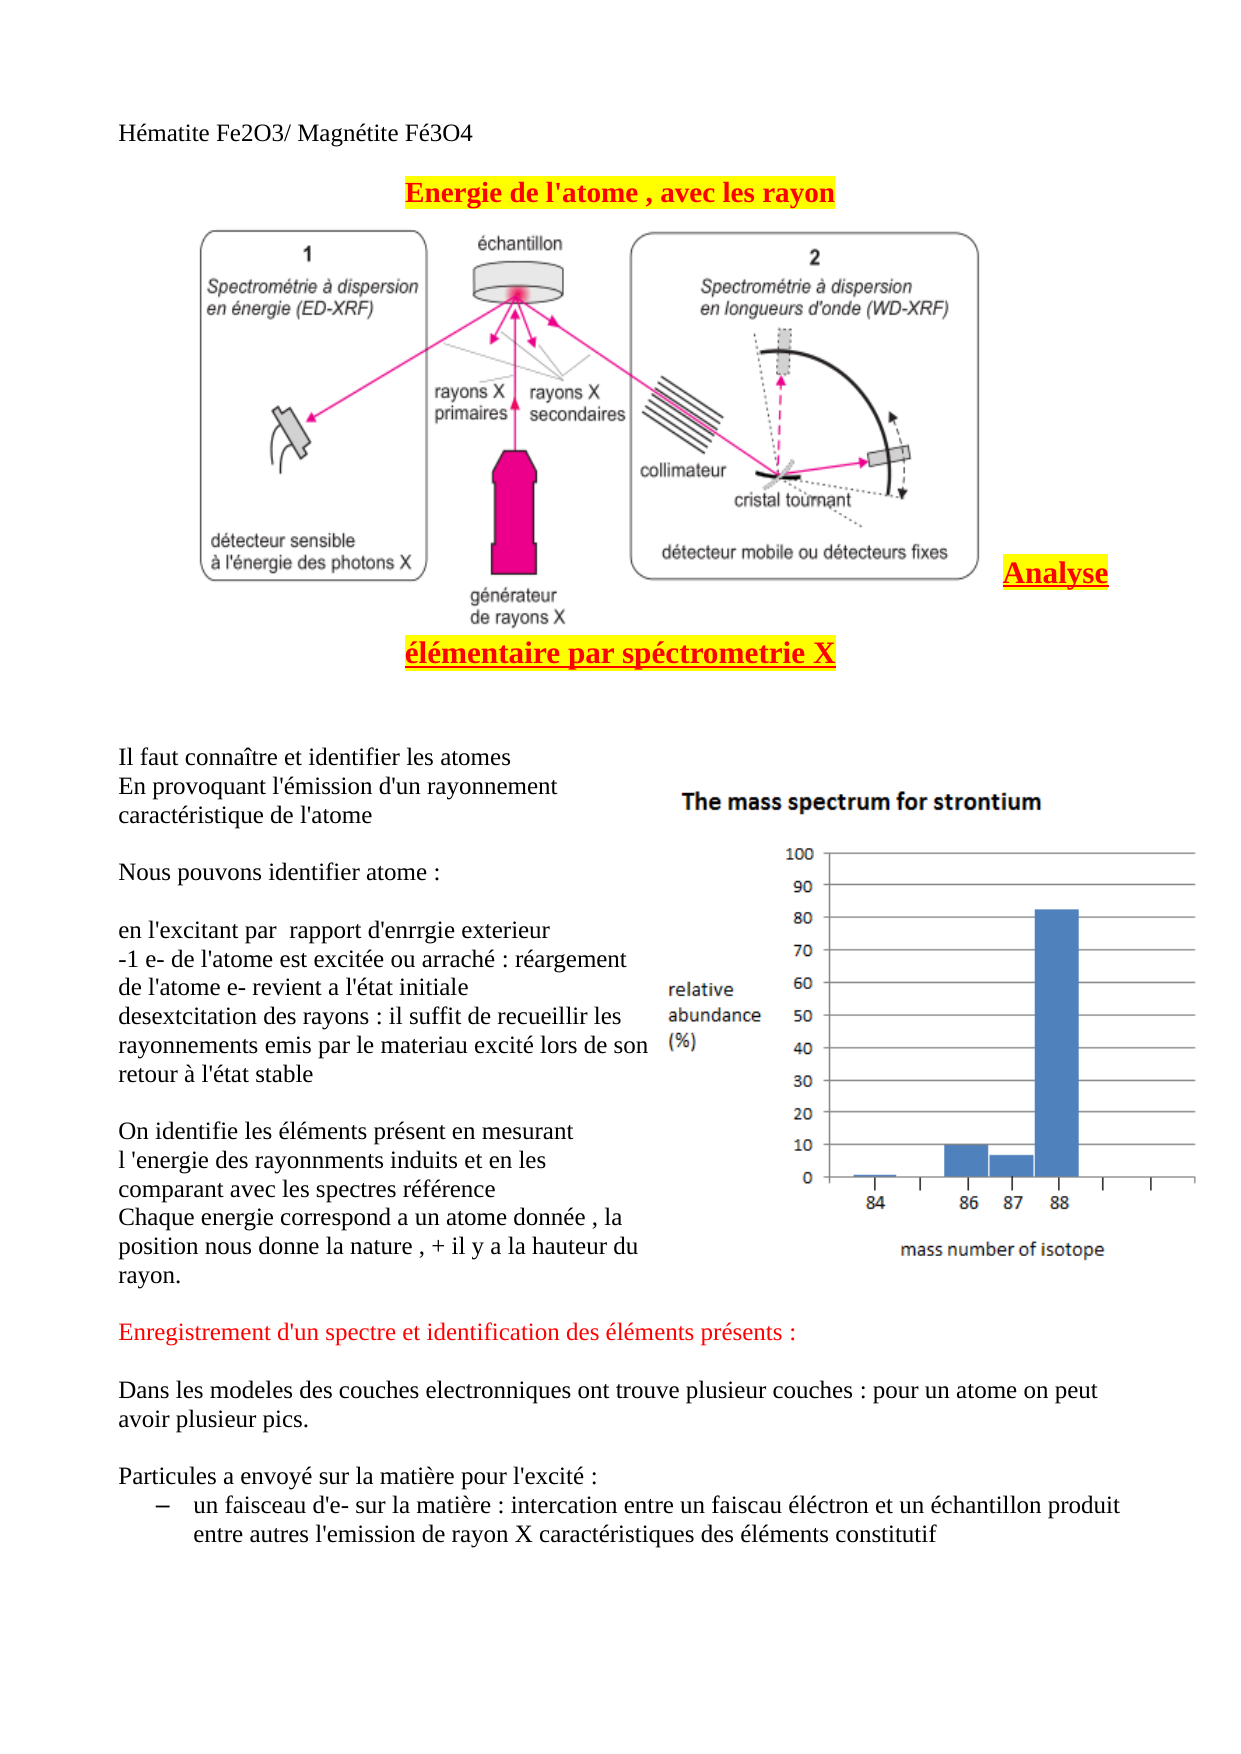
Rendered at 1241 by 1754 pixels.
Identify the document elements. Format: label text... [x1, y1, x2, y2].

list un faisceau d'e- sur la matière : intercation entre un faiscau éléctron et un échantillon produit entre autres l'emission de rayon X caractéristiques des éléments constitutif [156, 1490, 1122, 1547]
picture [196, 209, 989, 635]
text en l'excitant par rapport d'enrrgie exterieur [118, 915, 656, 944]
text -1 e- de l'atome est excitée ou arraché : réargement de l'atome e- revient a l'état initiale [118, 944, 656, 1001]
text desextcitation des rayons : il suffit de recueillir les rayonnements emis par le materiau excité lors de son retour à l'état stable [118, 1001, 656, 1087]
text Particules a envoyé sur la matière pour l'excité : [118, 1461, 1122, 1490]
text l 'energie des rayonnments induits et en les comparant avec les spectres référence [118, 1145, 656, 1202]
picture [656, 759, 1240, 1283]
text Hématite Fe2O3/ Magnétite Fé3O4 [118, 118, 1122, 147]
text Analyse élémentaire par spéctrometrie X [118, 554, 1122, 671]
text Chaque energie correspond a un atome donnée , la position nous donne la nature , + il y a la hauteur du rayon. [118, 1202, 1122, 1289]
text Energie de l'atome , avec les rayon [118, 176, 1122, 209]
text Dans les modeles des couches electronniques ont trouve plusieur couches : pour un atome on peut avoir plusieur pics. [118, 1375, 1122, 1432]
text Nous pouvons identifier atome : [118, 857, 656, 886]
text En provoquant l'émission d'un rayonnement caractéristique de l'atome [118, 771, 656, 829]
text On identifie les éléments présent en mesurant [118, 1116, 656, 1145]
text Il faut connaître et identifier les atomes [118, 742, 1122, 771]
text Enregistrement d'un spectre et identification des éléments présents : [118, 1317, 1122, 1346]
